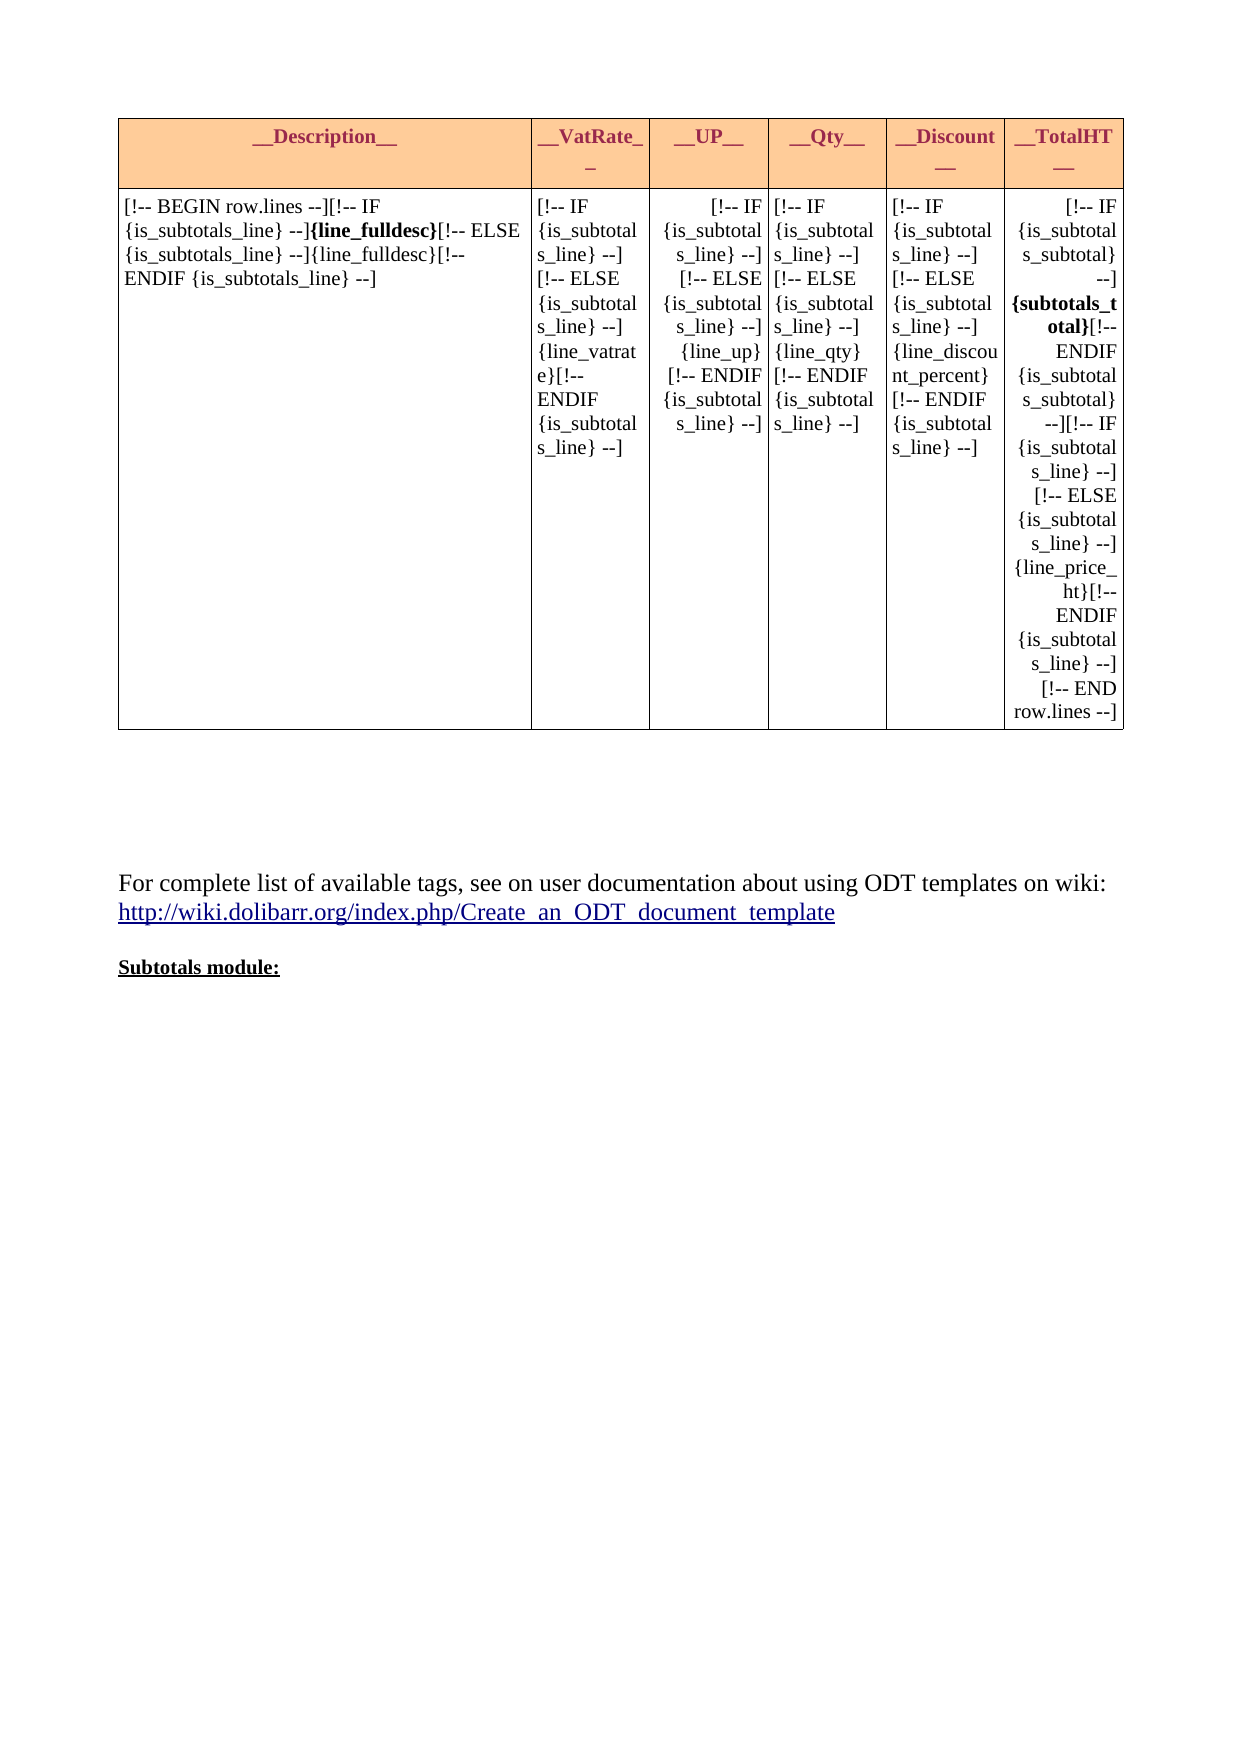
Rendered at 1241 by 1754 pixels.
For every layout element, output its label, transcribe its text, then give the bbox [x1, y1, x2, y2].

table_header __Qty__ [769, 119, 886, 188]
table_header __Description__ [119, 119, 531, 188]
table_cell [!-- BEGIN row.lines --][!-- IF {is_subtotals_line} --]{line_fulldesc}[!-- ELSE {is_subtotals_line} --]{line_fulldesc}[!-- ENDIF {is_subtotals_line} --] [119, 189, 531, 729]
table_header __TotalHT__ [1005, 119, 1123, 188]
table_cell [!-- IF {is_subtotals_line} --][!-- ELSE {is_subtotals_line} --]{line_discount_percent}[!-- ENDIF {is_subtotals_line} --] [887, 189, 1004, 729]
table_header __VatRate__ [532, 119, 649, 188]
table_cell [!-- IF {is_subtotals_subtotal} --]{subtotals_total}[!-- ENDIF {is_subtotals_subtotal} --][!-- IF {is_subtotals_line} --][!-- ELSE {is_subtotals_line} --]{line_price_ht}[!-- ENDIF {is_subtotals_line} --][!-- END row.lines --] [1005, 189, 1123, 729]
table_cell [!-- IF {is_subtotals_line} --][!-- ELSE {is_subtotals_line} --]{line_qty}[!-- ENDIF {is_subtotals_line} --] [769, 189, 886, 729]
text Subtotals module: [118, 955, 1122, 979]
table_cell [!-- IF {is_subtotals_line} --][!-- ELSE {is_subtotals_line} --]{line_up}[!-- ENDIF {is_subtotals_line} --] [650, 189, 768, 729]
text For complete list of available tags, see on user documentation about using ODT templates on wiki: [118, 868, 1122, 897]
text http://wiki.dolibarr.org/index.php/Create_an_ODT_document_template [118, 897, 1122, 926]
table_header __UP__ [650, 119, 768, 188]
table_cell [!-- IF {is_subtotals_line} --][!-- ELSE {is_subtotals_line} --]{line_vatrate}[!-- ENDIF {is_subtotals_line} --] [532, 189, 649, 729]
table_header __Discount__ [887, 119, 1004, 188]
